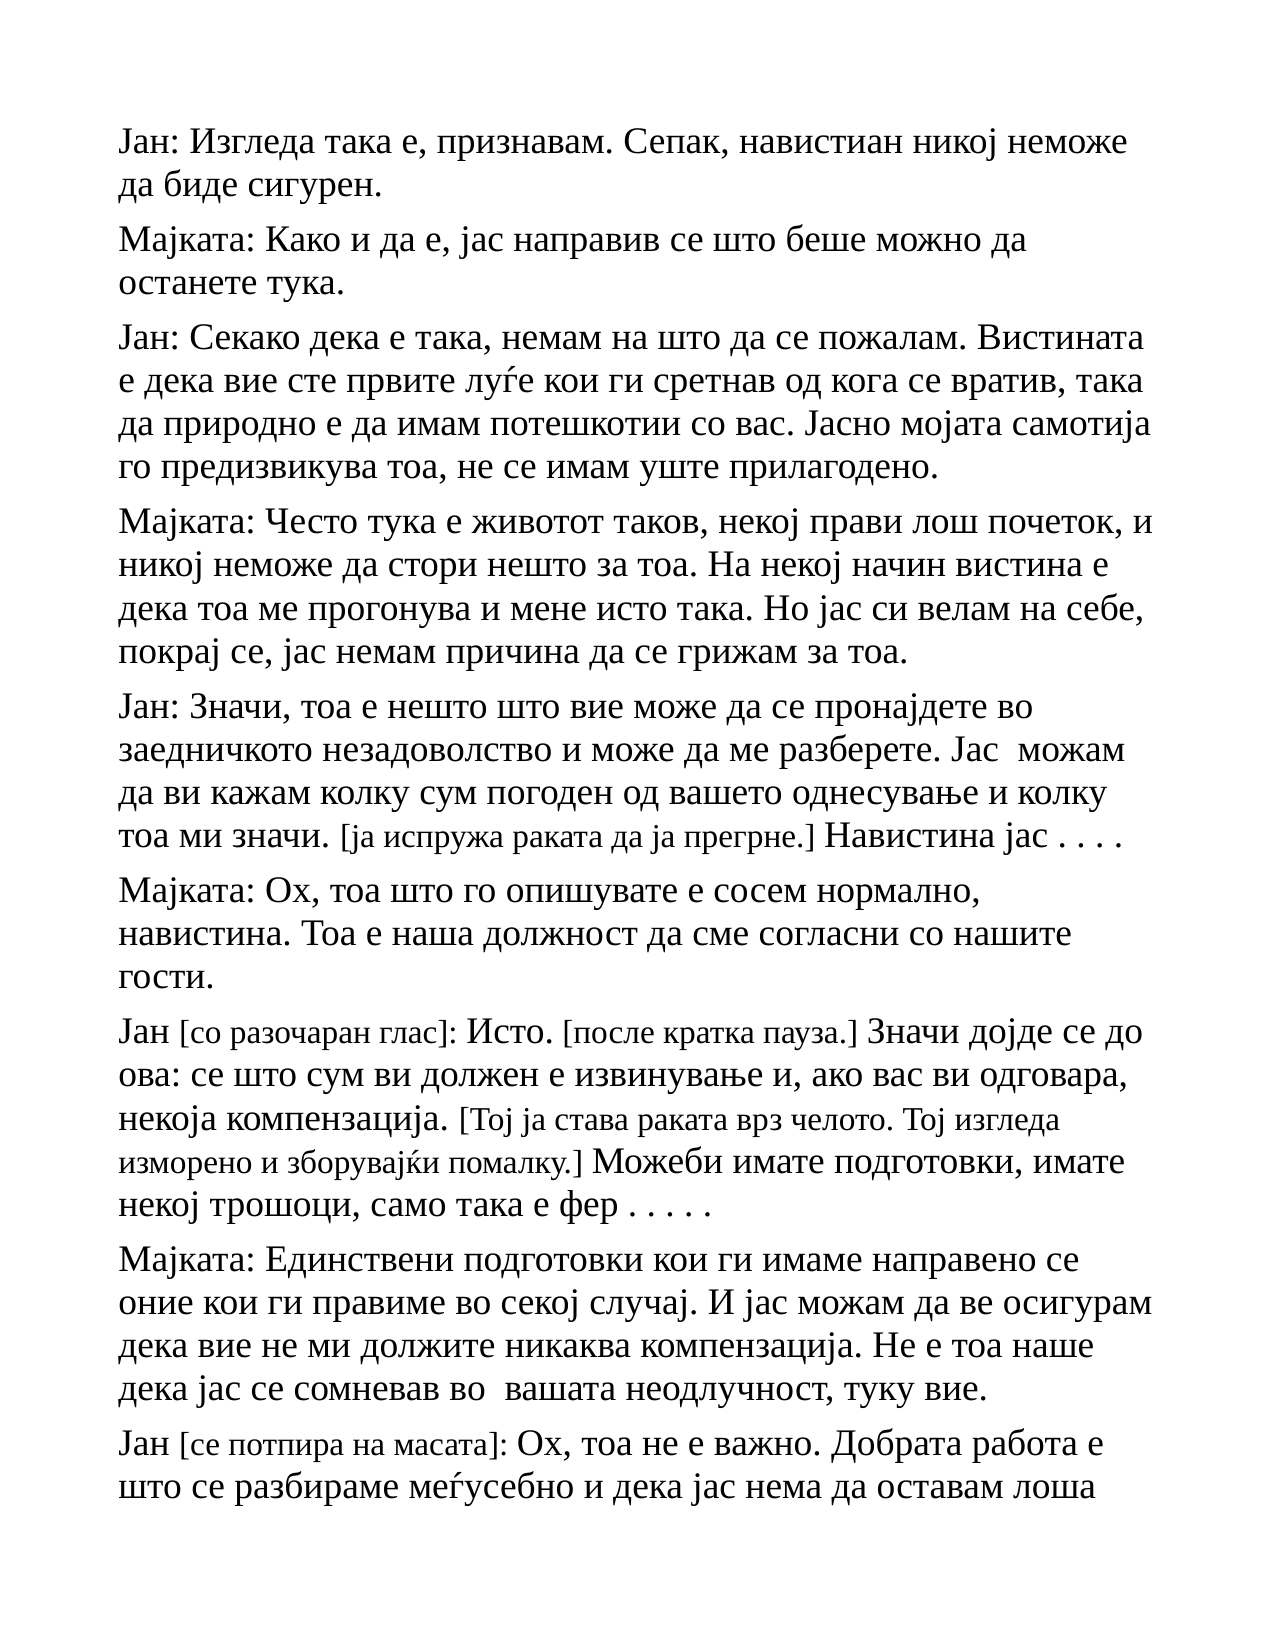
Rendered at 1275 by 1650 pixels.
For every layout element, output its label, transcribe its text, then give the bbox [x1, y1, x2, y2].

text Јан [се потпира на масата]: Ох, тоа не е важно. Добрата работа е што се разбираме меѓусебно и дека јас нема да оставам лоша [118, 1421, 1157, 1507]
text Јан: Секако дека е така, немам на што да се пожалам. Вистината е дека вие сте првите луѓе кои ги сретнав од кога се вратив, така да природно е да имам потешкотии со вас. Јасно мојата самотија го предизвикува тоа, не се имам уште прилагодено. [118, 314, 1157, 487]
text Мајката: Како и да е, јас направив се што беше можно да останете тука. [118, 216, 1157, 302]
text Мајката: Ох, тоа што го опишувате е сосем нормално, навистина. Тоа е наша должност да сме согласни со нашите гости. [118, 867, 1157, 997]
text Јан: Изгледа така е, признавам. Сепак, навистиан никој неможе да биде сигурен. [118, 118, 1157, 204]
text Мајката: Често тука е животот таков, некој прави лош почеток, и никој неможе да стори нешто за тоа. На некој начин вистина е дека тоа ме прогонува и мене исто така. Но јас си велам на себе, покрај се, јас немам причина да се грижам за тоа. [118, 499, 1157, 671]
text Мајката: Единствени подготовки кои ги имаме направено се оние кои ги правиме во секој случај. И јас можам да ве осигурам дека вие не ми должите никаква компензација. Не е тоа наше дека јас се сомневав во вашата неодлучност, туку вие. [118, 1236, 1157, 1409]
text Јан [со разочаран глас]: Исто. [после кратка пауза.] Значи дојде се до ова: се што сум ви должен е извинување и, ако вас ви одговара, некоја компензација. [Тој ја става раката врз челото. Тој изгледа изморено и зборувајќи помалку.] Можеби имате подготовки, имате некој трошоци, само така е фер . . . . . [118, 1009, 1157, 1224]
text Јан: Значи, тоа е нешто што вие може да се пронајдете во заедничкото незадоволство и може да ме разберете. Јас можам да ви кажам колку сум погоден од вашето однесување и колку тоа ми значи. [ја испружа раката да ја прегрне.] Навистина јас . . . . [118, 683, 1157, 856]
